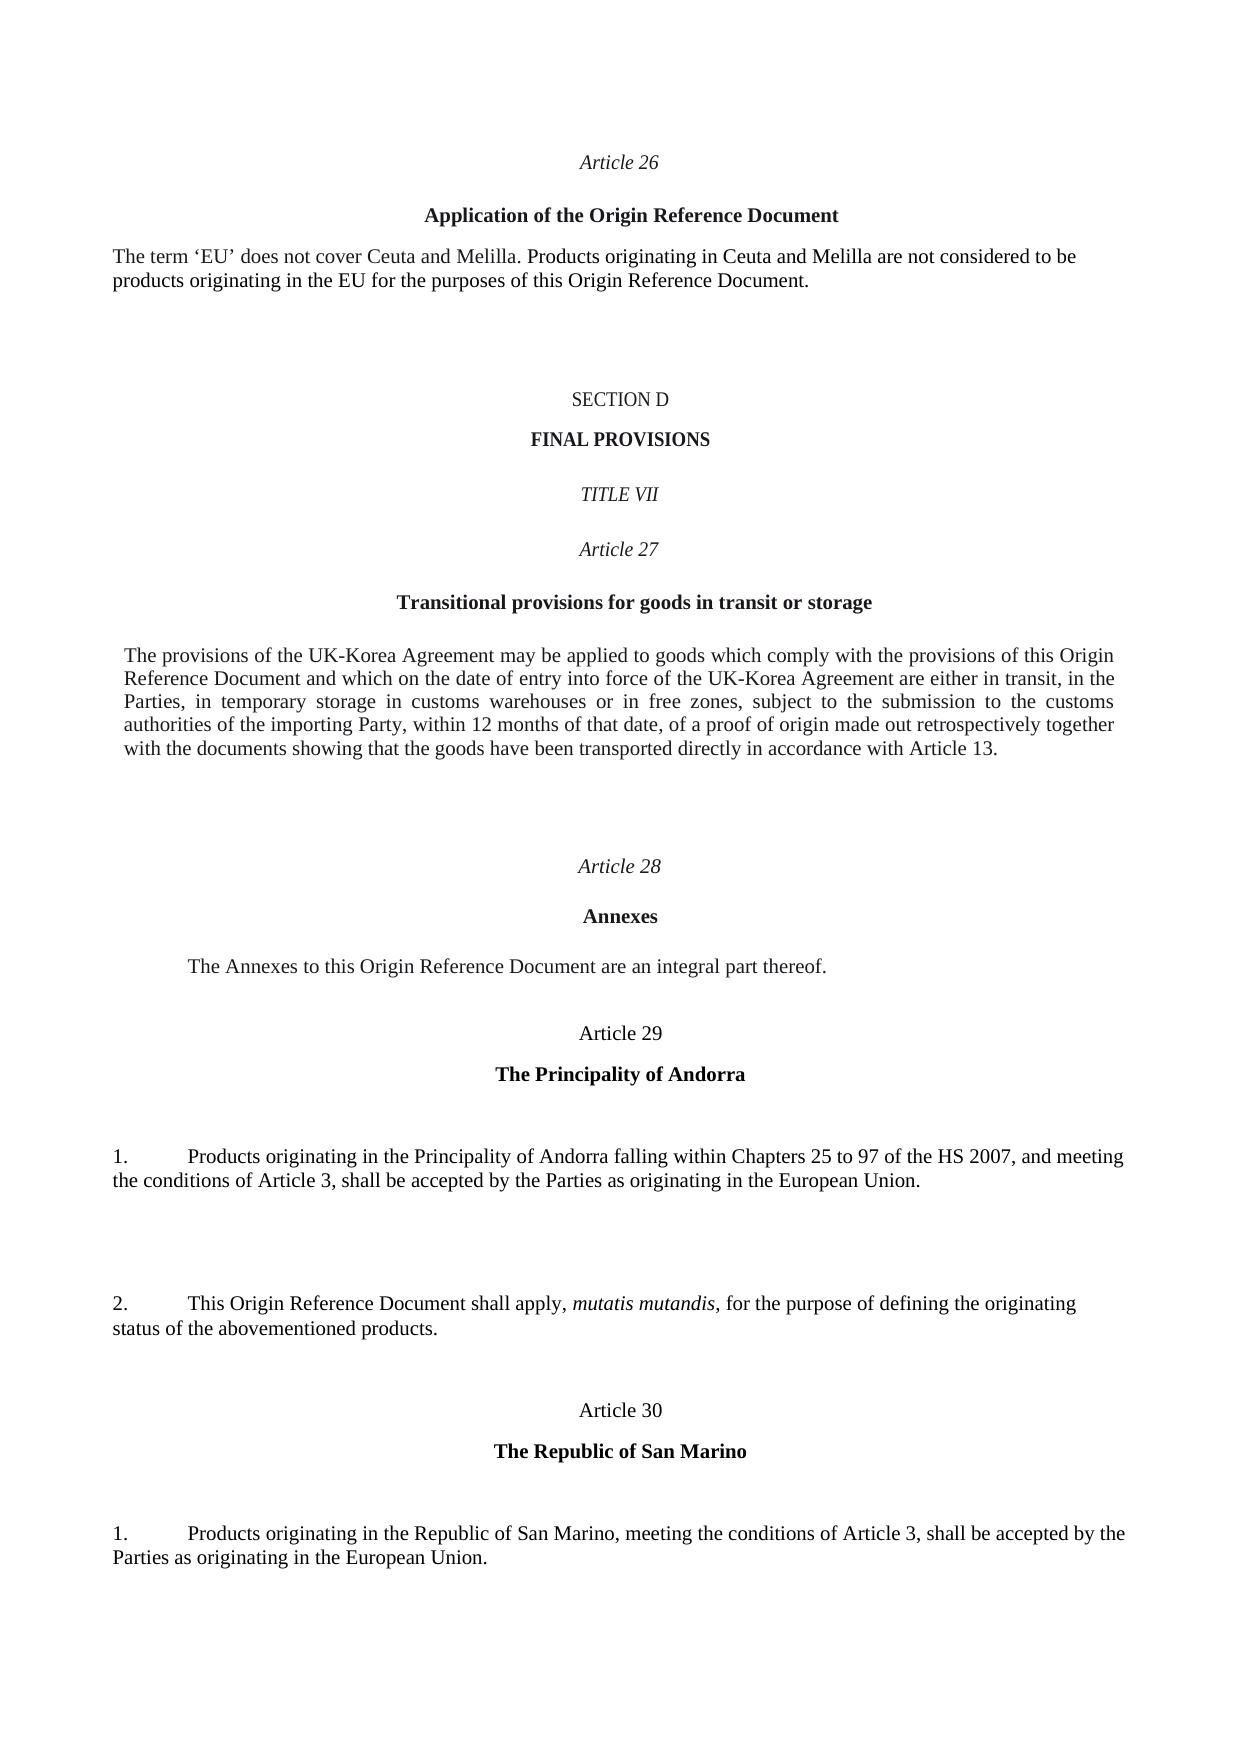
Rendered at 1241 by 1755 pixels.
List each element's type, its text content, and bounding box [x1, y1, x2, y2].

text 1. Products originating in the Republic of San Marino, meeting the conditions of Article 3, shall be accepted by the Parties as originating in the European Union. [112, 1521, 1128, 1569]
text The Republic of San Marino [112, 1439, 1128, 1463]
text Article 29 [112, 1020, 1128, 1044]
text 2. This Origin Reference Document shall apply, mutatis mutandis, for the purpose of defining the originating status of the abovementioned products. [112, 1291, 1128, 1339]
text The Annexes to this Origin Reference Document are an integral part thereof. [187, 955, 1057, 978]
text The Principality of Andorra [112, 1062, 1128, 1086]
text The provisions of the UK-Korea Agreement may be applied to goods which comply with the provisions of this Origin Reference Document and which on the date of entry into force of the UK-Korea Agreement are either in transit, in the Parties, in temporary storage in customs warehouses or in free zones, subject to the submission to the customs authorities of the importing Party, within 12 months of that date, of a proof of origin made out retrospectively together with the documents showing that the goods have been transported directly in accordance with Article 13. [124, 644, 1116, 759]
subtitle Transitional provisions for goods in transit or storage [141, 590, 1128, 614]
text TITLE VII [295, 482, 946, 506]
text The term ‘EU’ does not cover Ceuta and Melilla. Products originating in Ceuta and Melilla are not considered to be products originating in the EU for the purposes of this Origin Reference Document. [112, 244, 1128, 292]
list Products originating in the Principality of Andorra falling within Chapters 25 to 97 of the HS 2007, and meeting the conditions of Article 3, shall be accepted by the Parties as originating in the European Union. [112, 1144, 1128, 1192]
text Article 30 [112, 1398, 1128, 1422]
text FINAL PROVISIONS [135, 426, 1106, 451]
text SECTION D [295, 387, 946, 411]
subtitle Application of the Origin Reference Document [135, 203, 1128, 227]
text Article 27 [294, 537, 945, 561]
subtitle Annexes [112, 904, 1128, 928]
subtitle Article 28 [112, 854, 1128, 878]
text Article 26 [295, 150, 946, 174]
